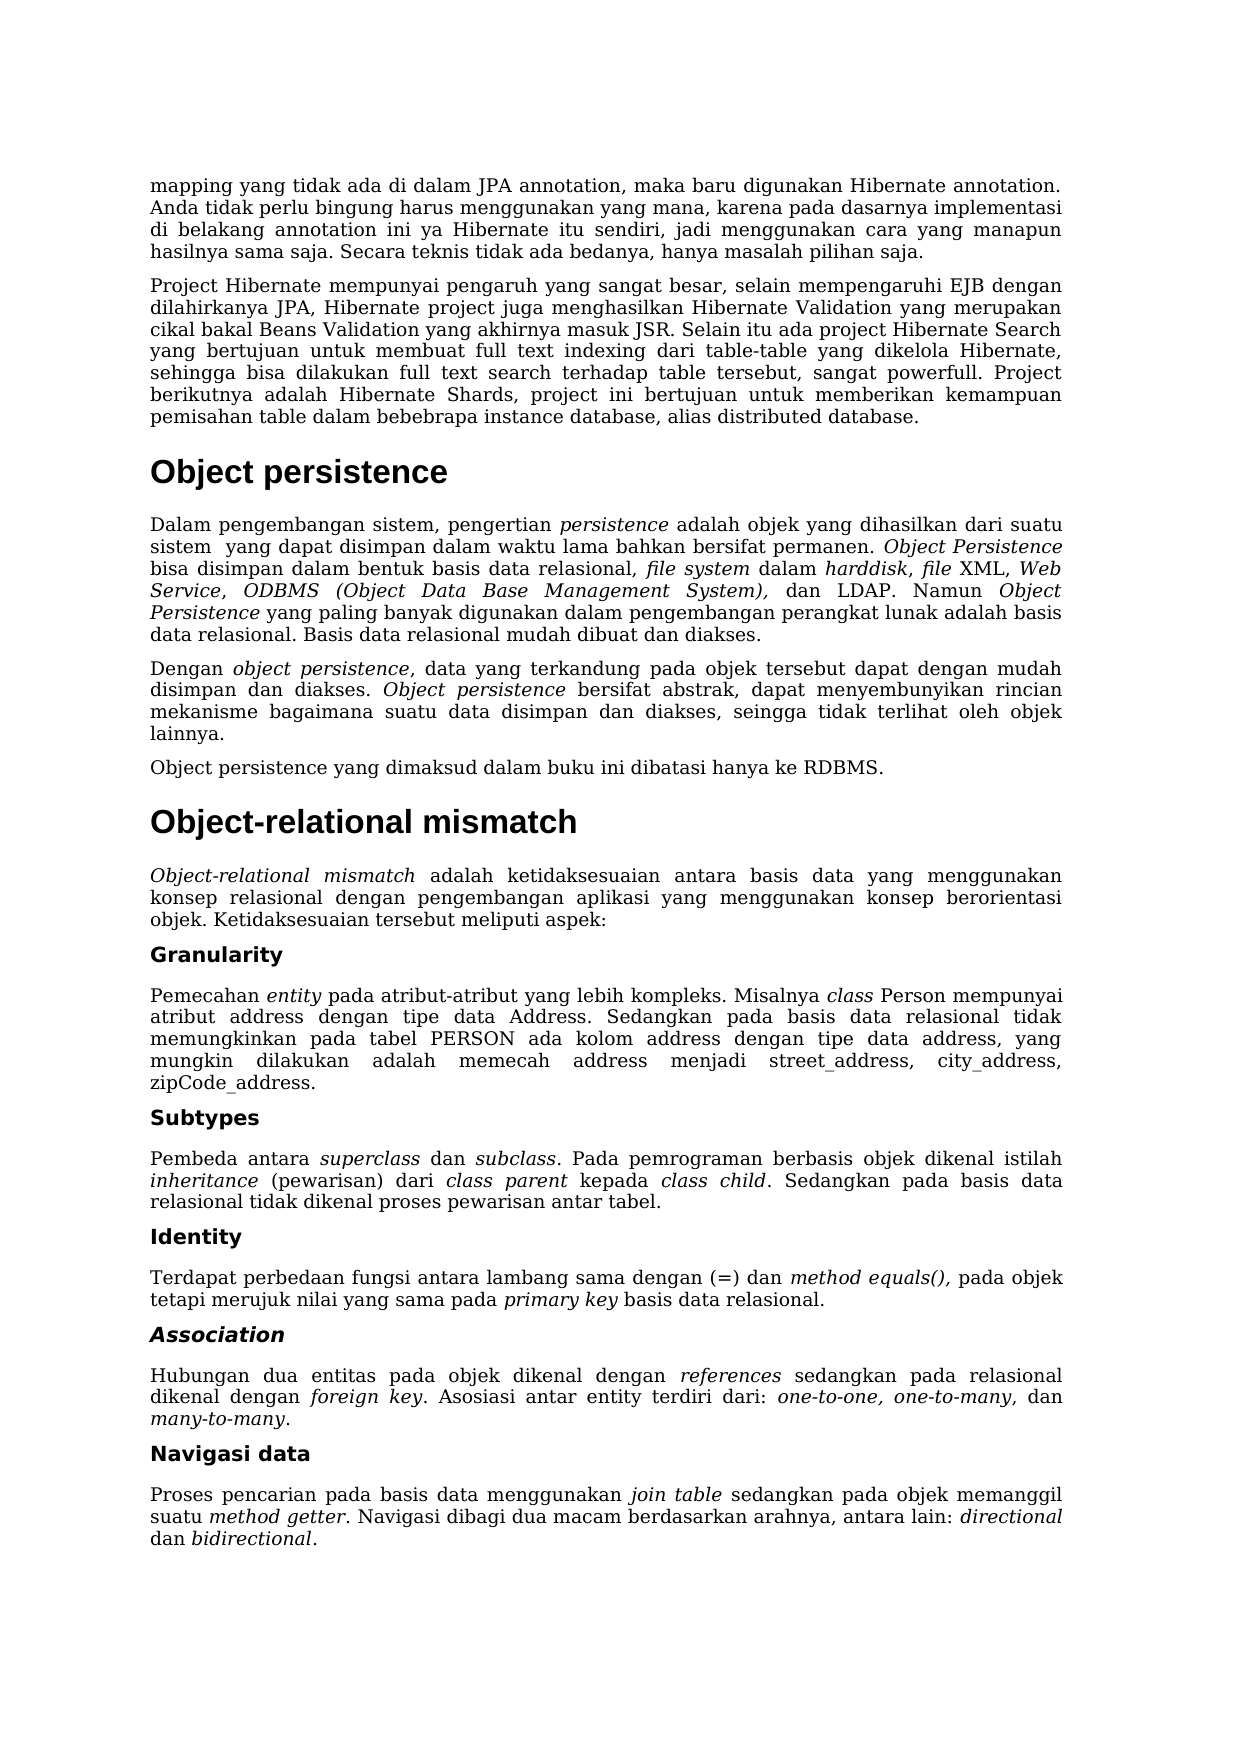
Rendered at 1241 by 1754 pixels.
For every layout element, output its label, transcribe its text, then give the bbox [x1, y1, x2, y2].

text Proses pencarian pada basis data menggunakan join table sedangkan pada objek memanggil suatu method getter. Navigasi dibagi dua macam berdasarkan arahnya, antara lain: directional dan bidirectional. [150, 1484, 1063, 1549]
text Pembeda antara superclass dan subclass. Pada pemrograman berbasis objek dikenal istilah inheritance (pewarisan) dari class parent kepada class child. Sedangkan pada basis data relasional tidak dikenal proses pewarisan antar tabel. [150, 1148, 1063, 1213]
text mapping yang tidak ada di dalam JPA annotation, maka baru digunakan Hibernate annotation. Anda tidak perlu bingung harus menggunakan yang mana, karena pada dasarnya implementasi di belakang annotation ini ya Hibernate itu sendiri, jadi menggunakan cara yang manapun hasilnya sama saja. Secara teknis tidak ada bedanya, hanya masalah pilihan saja. [150, 176, 1063, 263]
subtitle Object-relational mismatch [150, 804, 1063, 841]
text Terdapat perbedaan fungsi antara lambang sama dengan (=) dan method equals(), pada objek tetapi merujuk nilai yang sama pada primary key basis data relasional. [150, 1267, 1063, 1311]
subtitle Navigasi data [150, 1442, 1063, 1466]
text Object persistence yang dimaksud dalam buku ini dibatasi hanya ke RDBMS. [150, 757, 1063, 779]
text Hubungan dua entitas pada objek dikenal dengan references sedangkan pada relasional dikenal dengan foreign key. Asosiasi antar entity terdiri dari: one-to-one, one-to-many, dan many-to-many. [150, 1364, 1063, 1430]
text Dengan object persistence, data yang terkandung pada objek tersebut dapat dengan mudah disimpan dan diakses. Object persistence bersifat abstrak, dapat menyembunyikan rincian mekanisme bagaimana suatu data disimpan dan diakses, seingga tidak terlihat oleh objek lainnya. [150, 657, 1063, 745]
text Object-relational mismatch adalah ketidaksesuaian antara basis data yang menggunakan konsep relasional dengan pengembangan aplikasi yang menggunakan konsep berorientasi objek. Ketidaksesuaian tersebut meliputi aspek: [150, 865, 1063, 931]
subtitle Object persistence [150, 453, 1063, 490]
text Pemecahan entity pada atribut-atribut yang lebih kompleks. Misalnya class Person mempunyai atribut address dengan tipe data Address. Sedangkan pada basis data relasional tidak memungkinkan pada tabel PERSON ada kolom address dengan tipe data address, yang mungkin dilakukan adalah memecah address menjadi street_address, city_address, zipCode_address. [150, 984, 1063, 1094]
subtitle Granularity [150, 943, 1063, 967]
subtitle Subtypes [150, 1106, 1063, 1130]
subtitle Identity [150, 1225, 1063, 1249]
text Dalam pengembangan sistem, pengertian persistence adalah objek yang dihasilkan dari suatu sistem yang dapat disimpan dalam waktu lama bahkan bersifat permanen. Object Persistence bisa disimpan dalam bentuk basis data relasional, file system dalam harddisk, file XML, Web Service, ODBMS (Object Data Base Management System), dan LDAP. Namun Object Persistence yang paling banyak digunakan dalam pengembangan perangkat lunak adalah basis data relasional. Basis data relasional mudah dibuat dan diakses. [150, 514, 1063, 646]
subtitle Association [150, 1323, 1063, 1347]
text Project Hibernate mempunyai pengaruh yang sangat besar, selain mempengaruhi EJB dengan dilahirkanya JPA, Hibernate project juga menghasilkan Hibernate Validation yang merupakan cikal bakal Beans Validation yang akhirnya masuk JSR. Selain itu ada project Hibernate Search yang bertujuan untuk membuat full text indexing dari table-table yang dikelola Hibernate, sehingga bisa dilakukan full text search terhadap table tersebut, sangat powerfull. Project berikutnya adalah Hibernate Shards, project ini bertujuan untuk memberikan kemampuan pemisahan table dalam bebebrapa instance database, alias distributed database. [150, 275, 1063, 428]
